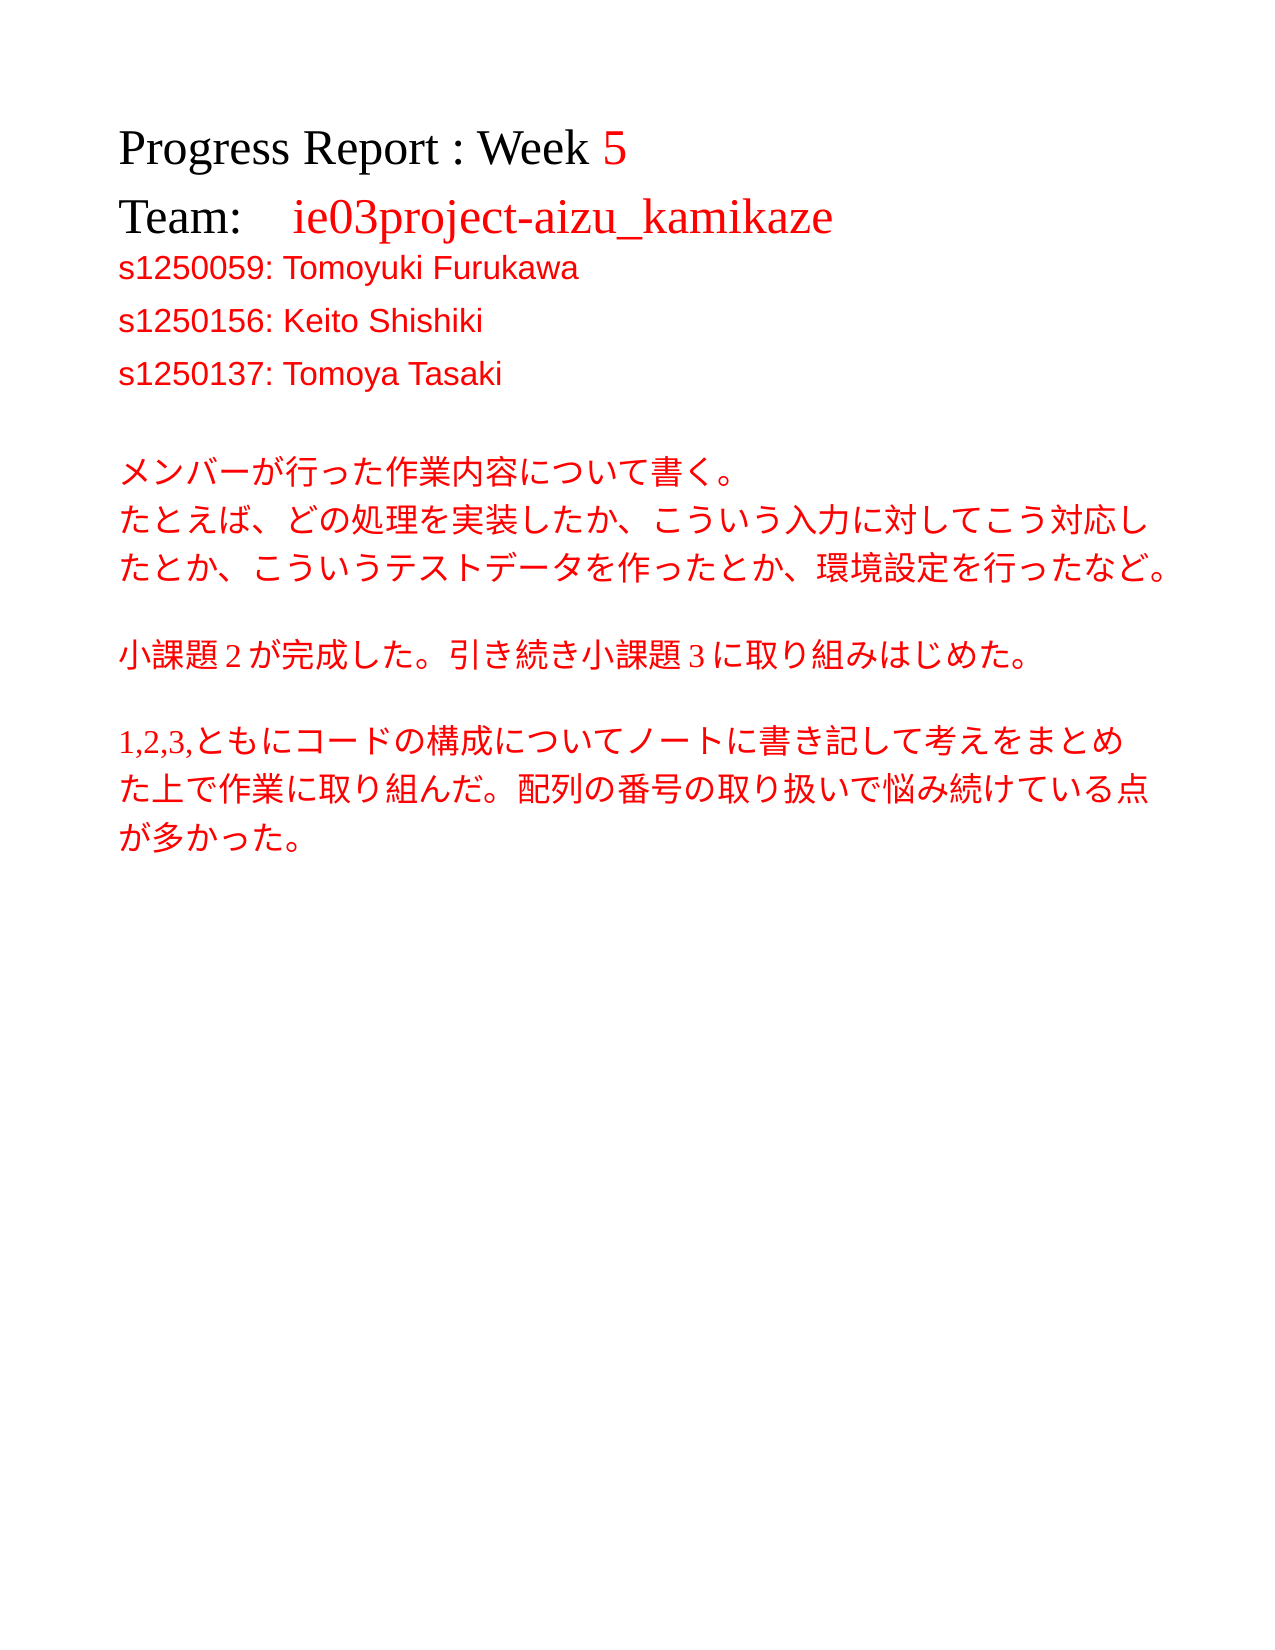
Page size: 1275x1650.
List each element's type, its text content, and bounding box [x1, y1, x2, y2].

text s1250059: Tomoyuki Furukawa [118, 248, 1157, 286]
text s1250137: Tomoya Tasaki [118, 354, 1157, 392]
text メンバーが行った作業内容について書く。 [118, 445, 1157, 494]
text Progress Report : Week 5 [118, 118, 1157, 176]
text 小課題2が完成した。引き続き小課題3に取り組みはじめた。 [118, 628, 1157, 677]
text s1250156: Keito Shishiki [118, 301, 1157, 339]
text 1,2,3,ともにコードの構成についてノートに書き記して考えをまとめた上で作業に取り組んだ。配列の番号の取り扱いで悩み続けている点が多かった。 [118, 715, 1157, 860]
text たとえば、どの処理を実装したか、こういう入力に対してこう対応したとか、こういうテストデータを作ったとか、環境設定を行ったなど。 [118, 494, 1157, 590]
text Team: ie03project-aizu_kamikaze [118, 176, 1157, 248]
